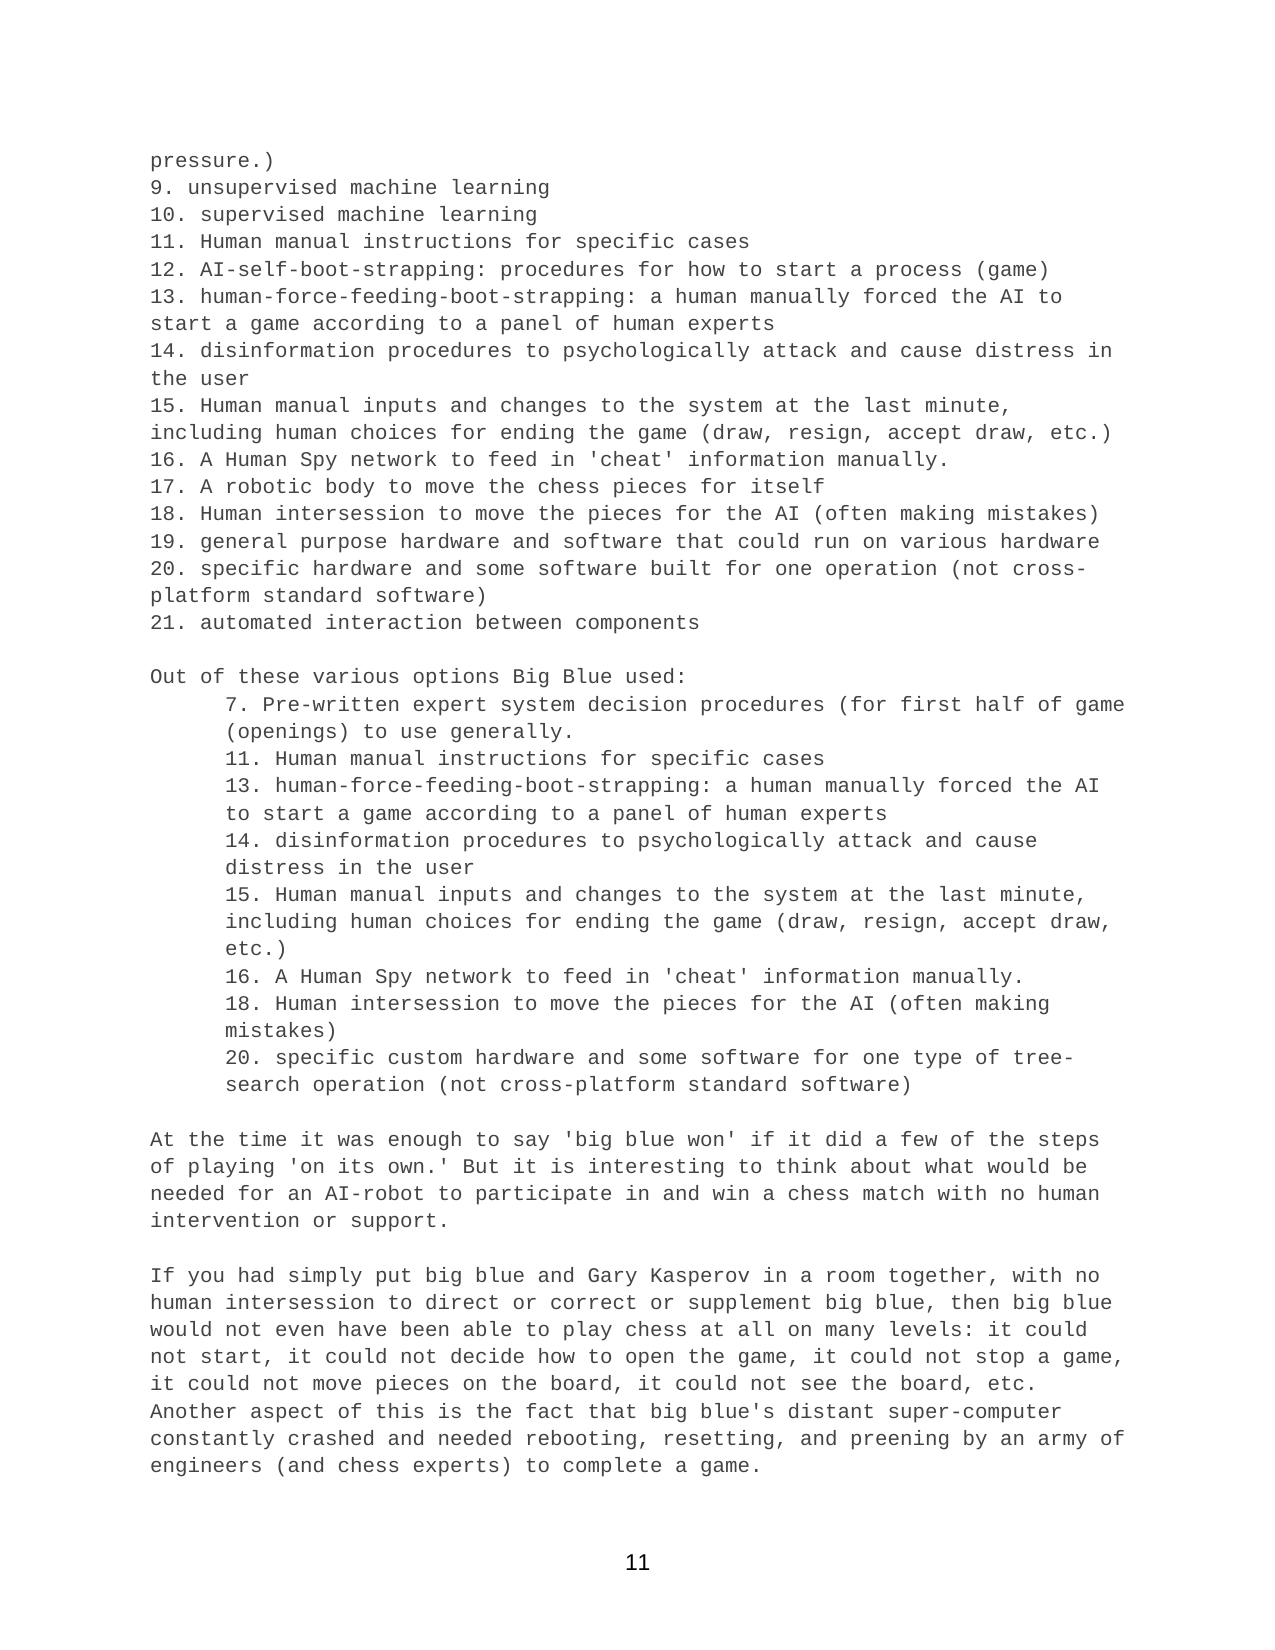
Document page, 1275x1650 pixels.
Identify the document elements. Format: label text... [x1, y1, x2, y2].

text 16. A Human Spy network to feed in 'cheat' information manually. [150, 449, 1125, 473]
text 16. A Human Spy network to feed in 'cheat' information manually. [225, 966, 1125, 989]
text 21. automated interaction between components [150, 612, 1125, 636]
text 15. Human manual inputs and changes to the system at the last minute, including human choices for ending the game (draw, resign, accept draw, etc.) [225, 884, 1125, 962]
text 20. specific hardware and some software built for one operation (not cross-platform standard software) [150, 558, 1125, 609]
text 18. Human intersession to move the pieces for the AI (often making mistakes) [150, 503, 1125, 527]
text At the time it was enough to say 'big blue won' if it did a few of the steps of playing 'on its own.' But it is interesting to think about what would be needed for an AI-robot to participate in and win a chess match with no human intervention or support. [150, 1129, 1125, 1234]
text 13. human-force-feeding-boot-strapping: a human manually forced the AI to start a game according to a panel of human experts [150, 286, 1125, 337]
text 12. AI-self-boot-strapping: procedures for how to start a process (game) [150, 259, 1125, 282]
text 14. disinformation procedures to psychologically attack and cause distress in the user [225, 830, 1125, 881]
text Out of these various options Big Blue used: [150, 667, 1125, 690]
text 13. human-force-feeding-boot-strapping: a human manually forced the AI to start a game according to a panel of human experts [225, 775, 1125, 826]
text pressure.) [150, 150, 1125, 174]
text 11. Human manual instructions for specific cases [150, 232, 1125, 255]
text 9. unsupervised machine learning [150, 177, 1125, 201]
text 11. Human manual instructions for specific cases [225, 748, 1125, 772]
text 17. A robotic body to move the chess pieces for itself [150, 476, 1125, 500]
text 18. Human intersession to move the pieces for the AI (often making mistakes) [225, 993, 1125, 1044]
text 7. Pre-written expert system decision procedures (for first half of game (openings) to use generally. [225, 694, 1125, 744]
text 19. general purpose hardware and software that could run on various hardware [150, 531, 1125, 554]
text 20. specific custom hardware and some software for one type of tree-search operation (not cross-platform standard software) [225, 1047, 1125, 1098]
text 15. Human manual inputs and changes to the system at the last minute, including human choices for ending the game (draw, resign, accept draw, etc.) [150, 395, 1125, 446]
text 10. supervised machine learning [150, 204, 1125, 228]
text If you had simply put big blue and Gary Kasperov in a room together, with no human intersession to direct or correct or supplement big blue, then big blue would not even have been able to play chess at all on many levels: it could not start, it could not decide how to open the game, it could not stop a game, it could not move pieces on the board, it could not see the board, etc. Another aspect of this is the fact that big blue's distant super-computer constantly crashed and needed rebooting, resetting, and preening by an army of engineers (and chess experts) to complete a game. [150, 1265, 1125, 1479]
text 14. disinformation procedures to psychologically attack and cause distress in the user [150, 340, 1125, 391]
